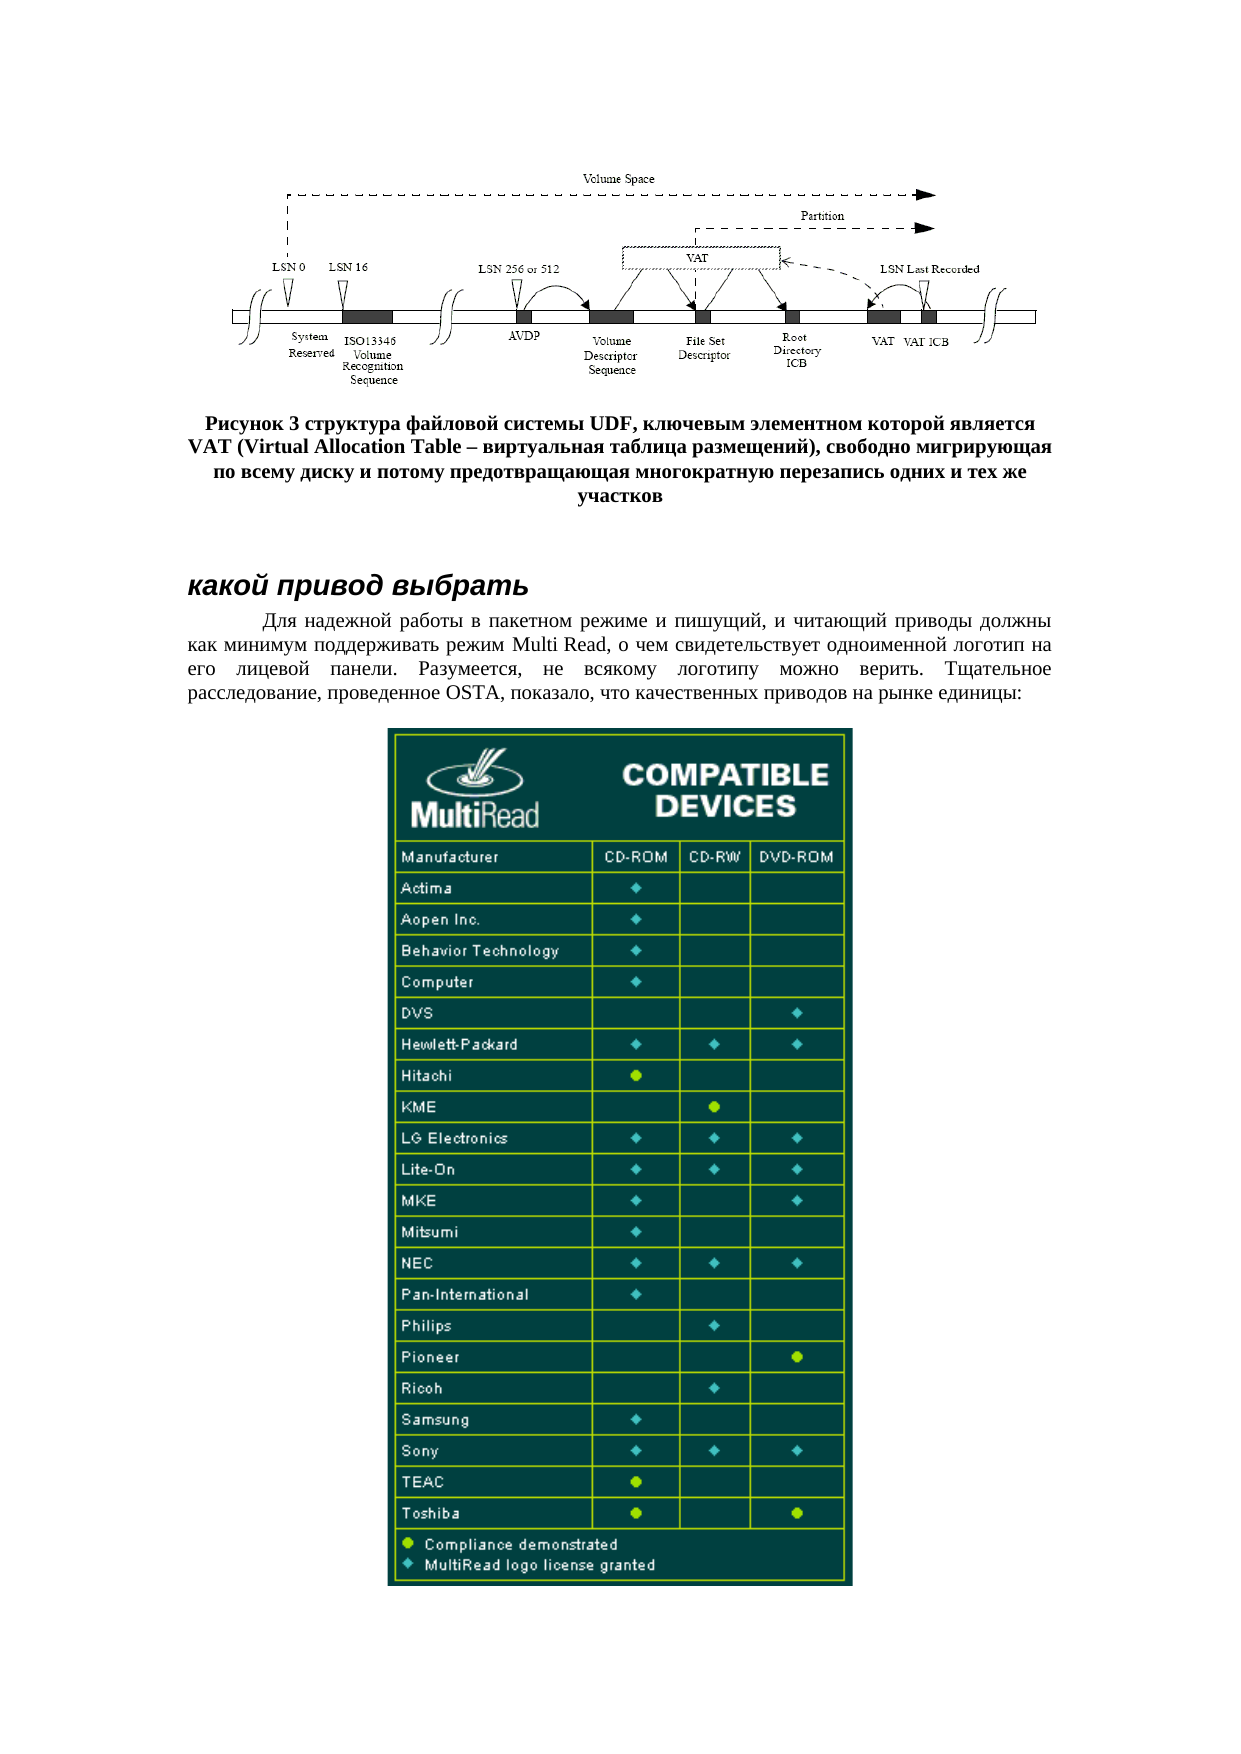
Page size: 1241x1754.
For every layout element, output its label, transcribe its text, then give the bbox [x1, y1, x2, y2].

text Рисунок 3 структура файловой системы UDF, ключевым элементном которой является VAT (Virtual Allocation Table – виртуальная таблица размещений), свободно мигрирующая по всему диску и потому предотвращающая многократную перезапись одних и тех же участков [187, 410, 1053, 507]
subtitle какой привод выбрать [187, 568, 1053, 602]
text Для надежной работы в пакетном режиме и пишущий, и читающий приводы должны как минимум поддерживать режим Multi Read, о чем свидетельствует одноименной логотип на его лицевой панели. Разумеется, не всякому логотипу можно верить. Тщательное расследование, проведенное OSTA, показало, что качественных приводов на рынке единицы: [187, 608, 1053, 704]
picture [387, 728, 853, 1586]
picture [187, 150, 1052, 398]
